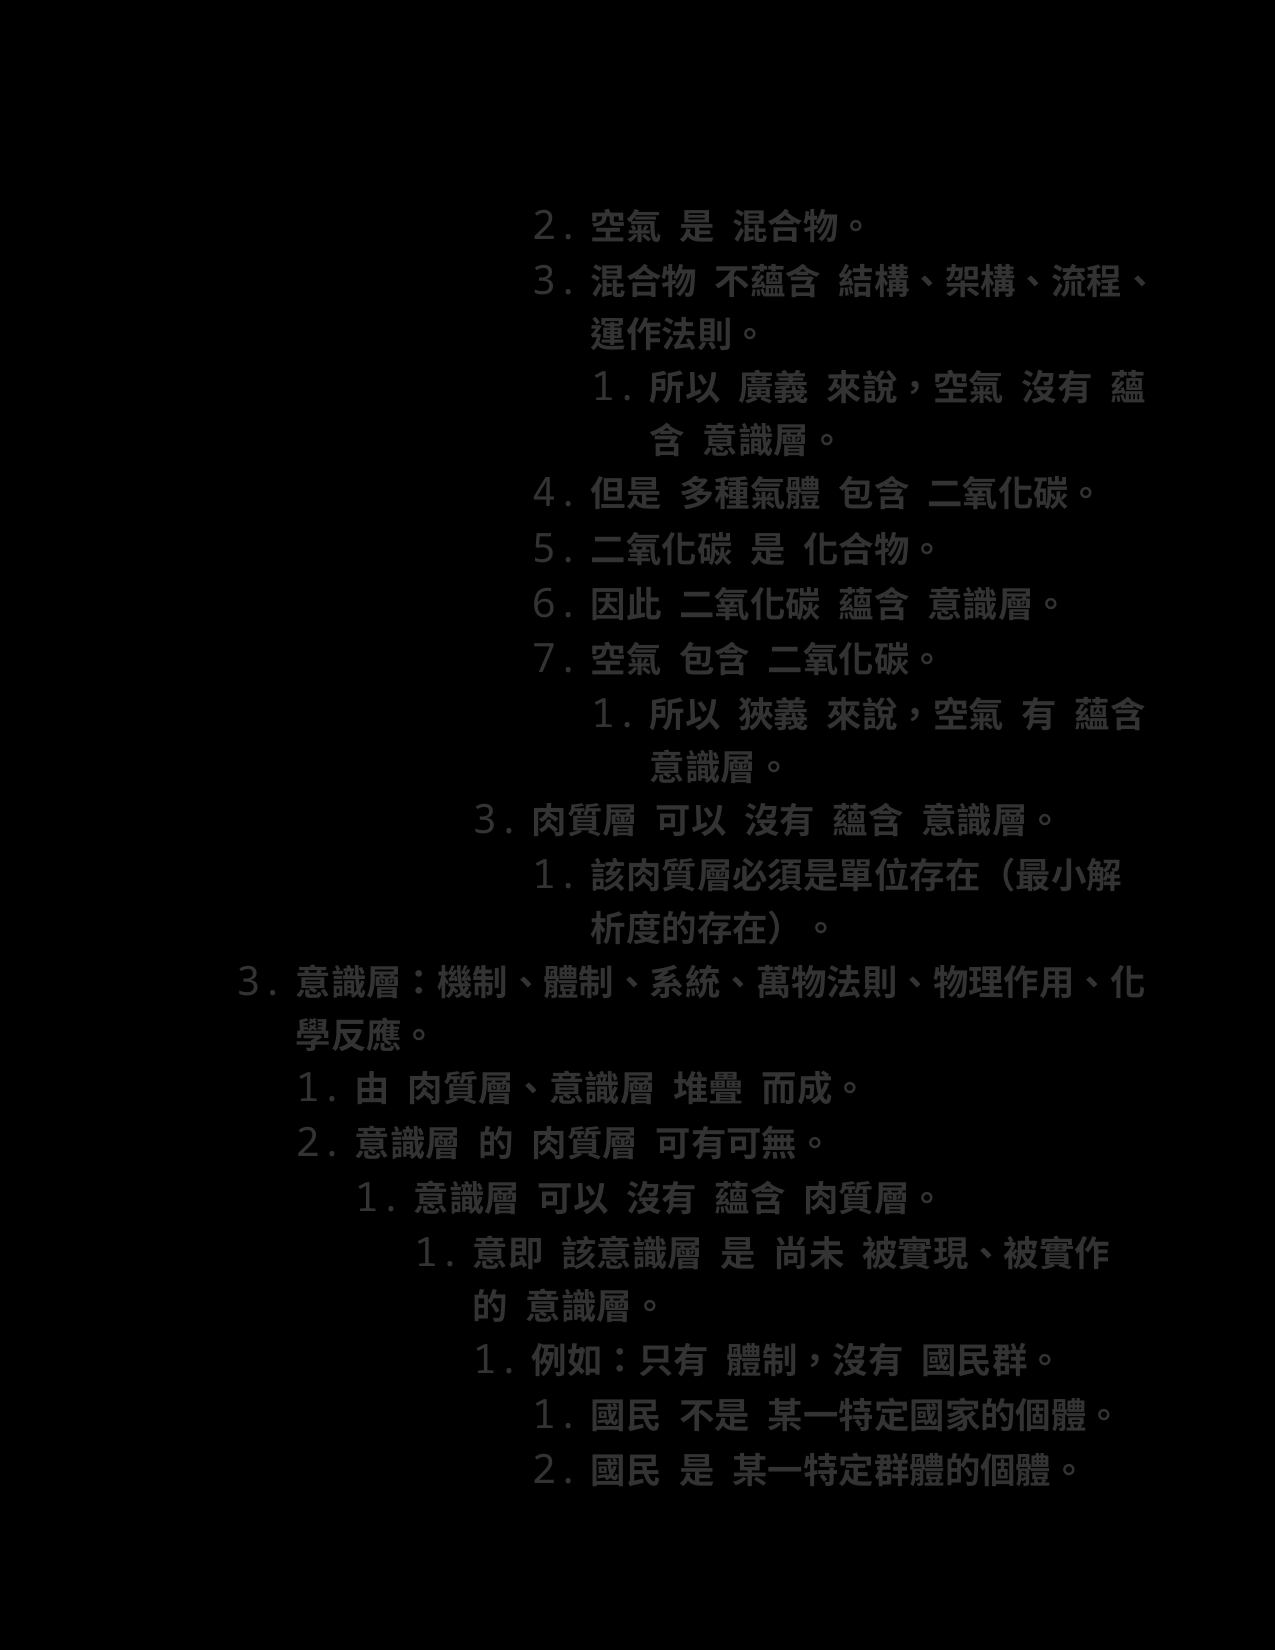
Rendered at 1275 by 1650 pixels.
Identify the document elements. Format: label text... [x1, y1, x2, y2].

list 肉質層 可以 沒有 蘊含 意識層。 [472, 790, 1157, 846]
list 空氣 是 混合物。 [532, 196, 1157, 251]
list 意識層：機制、體制、系統、萬物法則、物理作用、化學反應。 [236, 952, 1157, 1058]
list 例如：只有 體制，沒有 國民群。 [472, 1330, 1157, 1385]
list 所以 廣義 來說，空氣 沒有 蘊含 意識層。 [591, 357, 1157, 464]
list 國民 是 某一特定群體的個體。 [532, 1440, 1157, 1495]
list 混合物 不蘊含 結構、架構、流程、運作法則。 [532, 251, 1157, 357]
list 意識層 的 肉質層 可有可無。 [295, 1113, 1157, 1168]
list 意即 該意識層 是 尚未 被實現、被實作 的 意識層。 [413, 1223, 1157, 1330]
list 空氣 包含 二氧化碳。 [532, 629, 1157, 684]
list 國民 不是 某一特定國家的個體。 [532, 1385, 1157, 1440]
list 該肉質層必須是單位存在（最小解析度的存在）。 [532, 846, 1157, 952]
list 因此 二氧化碳 蘊含 意識層。 [532, 574, 1157, 629]
list 由 肉質層、意識層 堆疊 而成。 [295, 1058, 1157, 1113]
list 二氧化碳 是 化合物。 [532, 519, 1157, 574]
list 意識層 可以 沒有 蘊含 肉質層。 [354, 1168, 1157, 1223]
list 但是 多種氣體 包含 二氧化碳。 [532, 464, 1157, 519]
list 所以 狹義 來說，空氣 有 蘊含 意識層。 [591, 684, 1157, 790]
